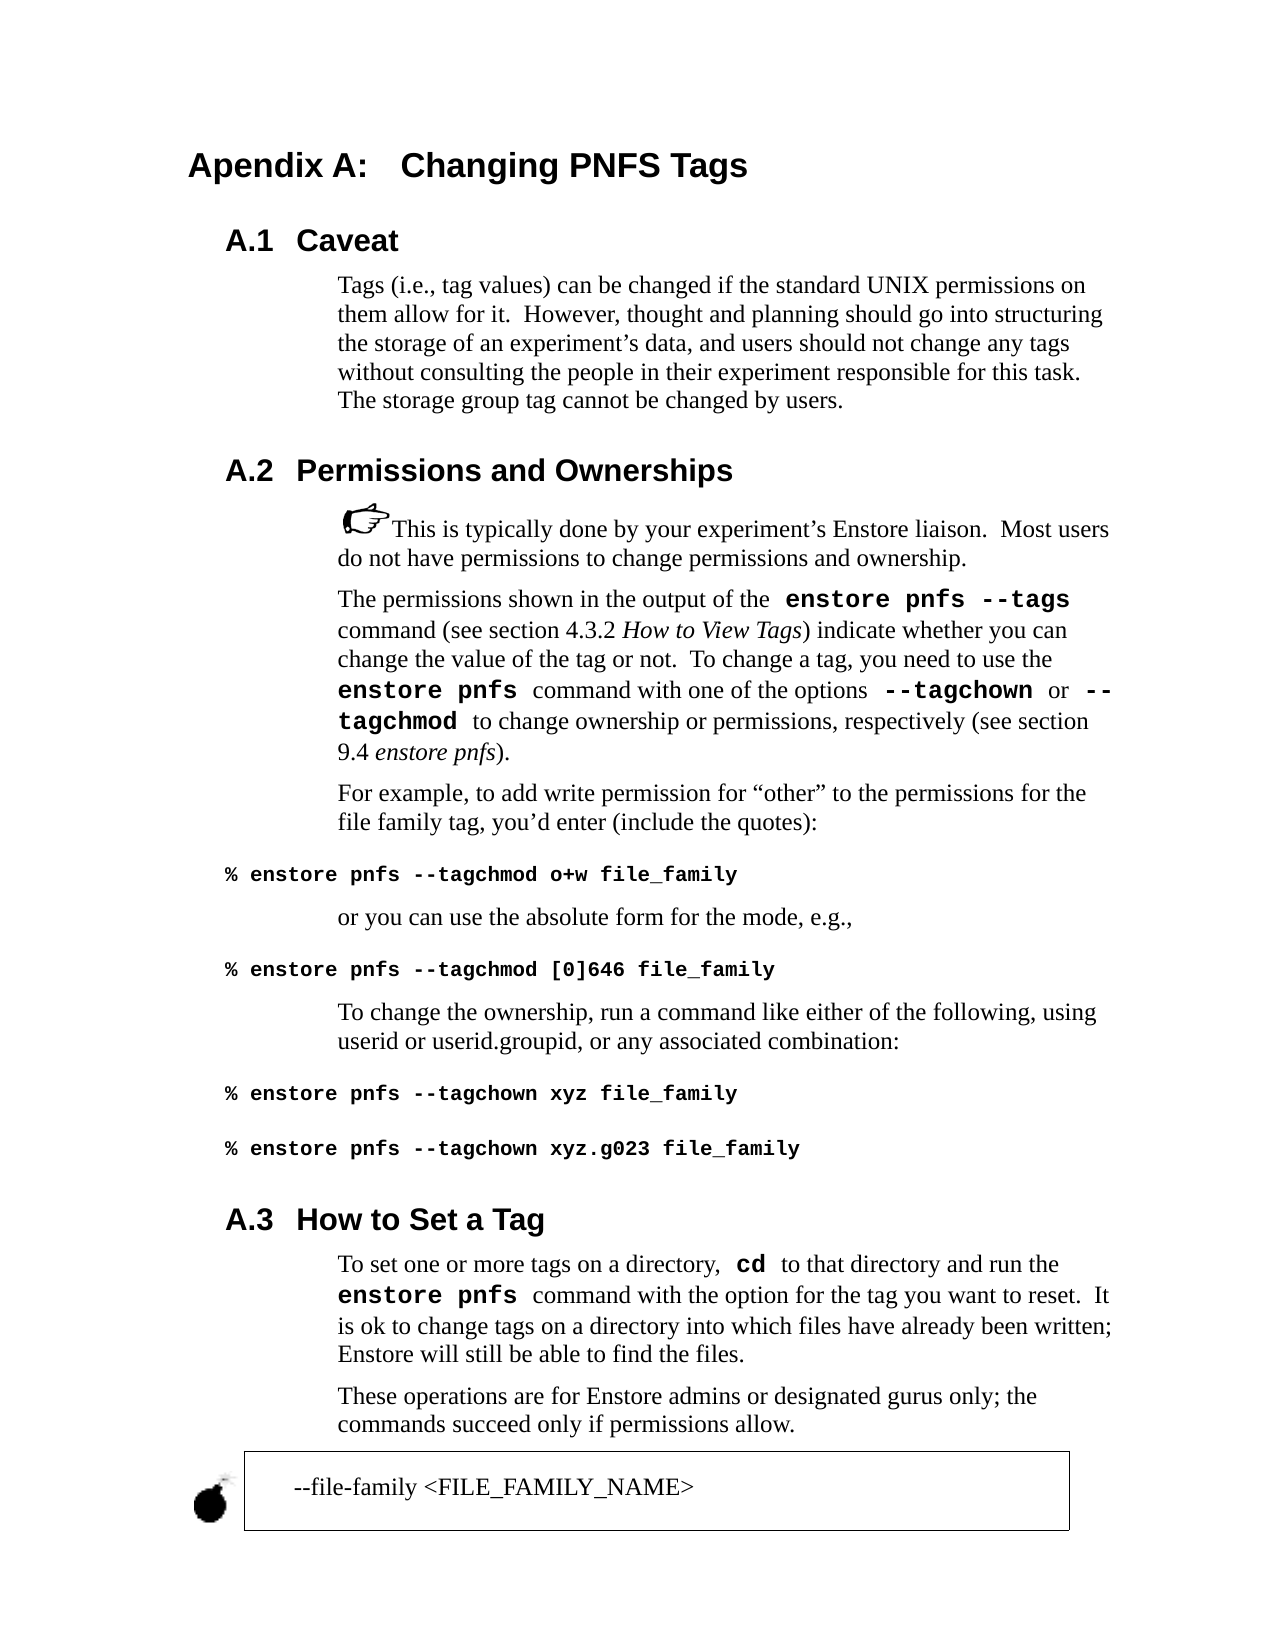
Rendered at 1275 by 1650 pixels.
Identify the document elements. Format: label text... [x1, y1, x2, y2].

subtitle Changing PNFS Tags [187, 145, 1125, 185]
text To set one or more tags on a directory, cd to that directory and run the enstore pnfs command with the option for the tag you want to reset. It is ok to change tags on a directory into which files have already been written; Enstore will still be able to find the files. [337, 1249, 1125, 1368]
text These operations are for Enstore admins or designated gurus only; the commands succeed only if permissions allow. [337, 1381, 1125, 1438]
subtitle Permissions and Ownerships [225, 452, 1125, 488]
text Tags (i.e., tag values) can be changed if the standard UNIX permissions on them allow for it. However, thought and planning should go into structuring the storage of an experiment’s data, and users should not change any tags without consulting the people in their experiment responsible for this task. The storage group tag cannot be changed by users. [337, 271, 1125, 414]
text % enstore pnfs --tagchown xyz file_family [225, 1082, 1125, 1107]
text The permissions shown in the output of the enstore pnfs --tags command (see section 4.3.2 How to View Tags) indicate whether you can change the value of the tag or not. To change a tag, you need to use the enstore pnfs command with one of the options --tagchown or --tagchmod to change ownership or permissions, respectively (see section 9.4 enstore pnfs). [337, 584, 1125, 765]
subtitle How to Set a Tag [225, 1201, 1125, 1237]
text This is typically done by your experiment’s Enstore liaison. Most users do not have permissions to change permissions and ownership. [337, 500, 1125, 572]
text % enstore pnfs --tagchmod o+w file_family [225, 862, 1125, 887]
text For example, to add write permission for “other” to the permissions for the file family tag, you’d enter (include the quotes): [337, 778, 1125, 835]
table_header --file-family <FILE_FAMILY_NAME> [245, 1452, 1069, 1530]
text % enstore pnfs --tagchown xyz.g023 file_family [225, 1136, 1125, 1161]
subtitle Caveat [225, 222, 1125, 258]
text To change the ownership, run a command like either of the following, using userid or userid.groupid, or any associated combination: [337, 997, 1125, 1055]
text or you can use the absolute form for the mode, e.g., [337, 902, 1125, 931]
text % enstore pnfs --tagchmod [0]646 file_family [225, 958, 1125, 983]
